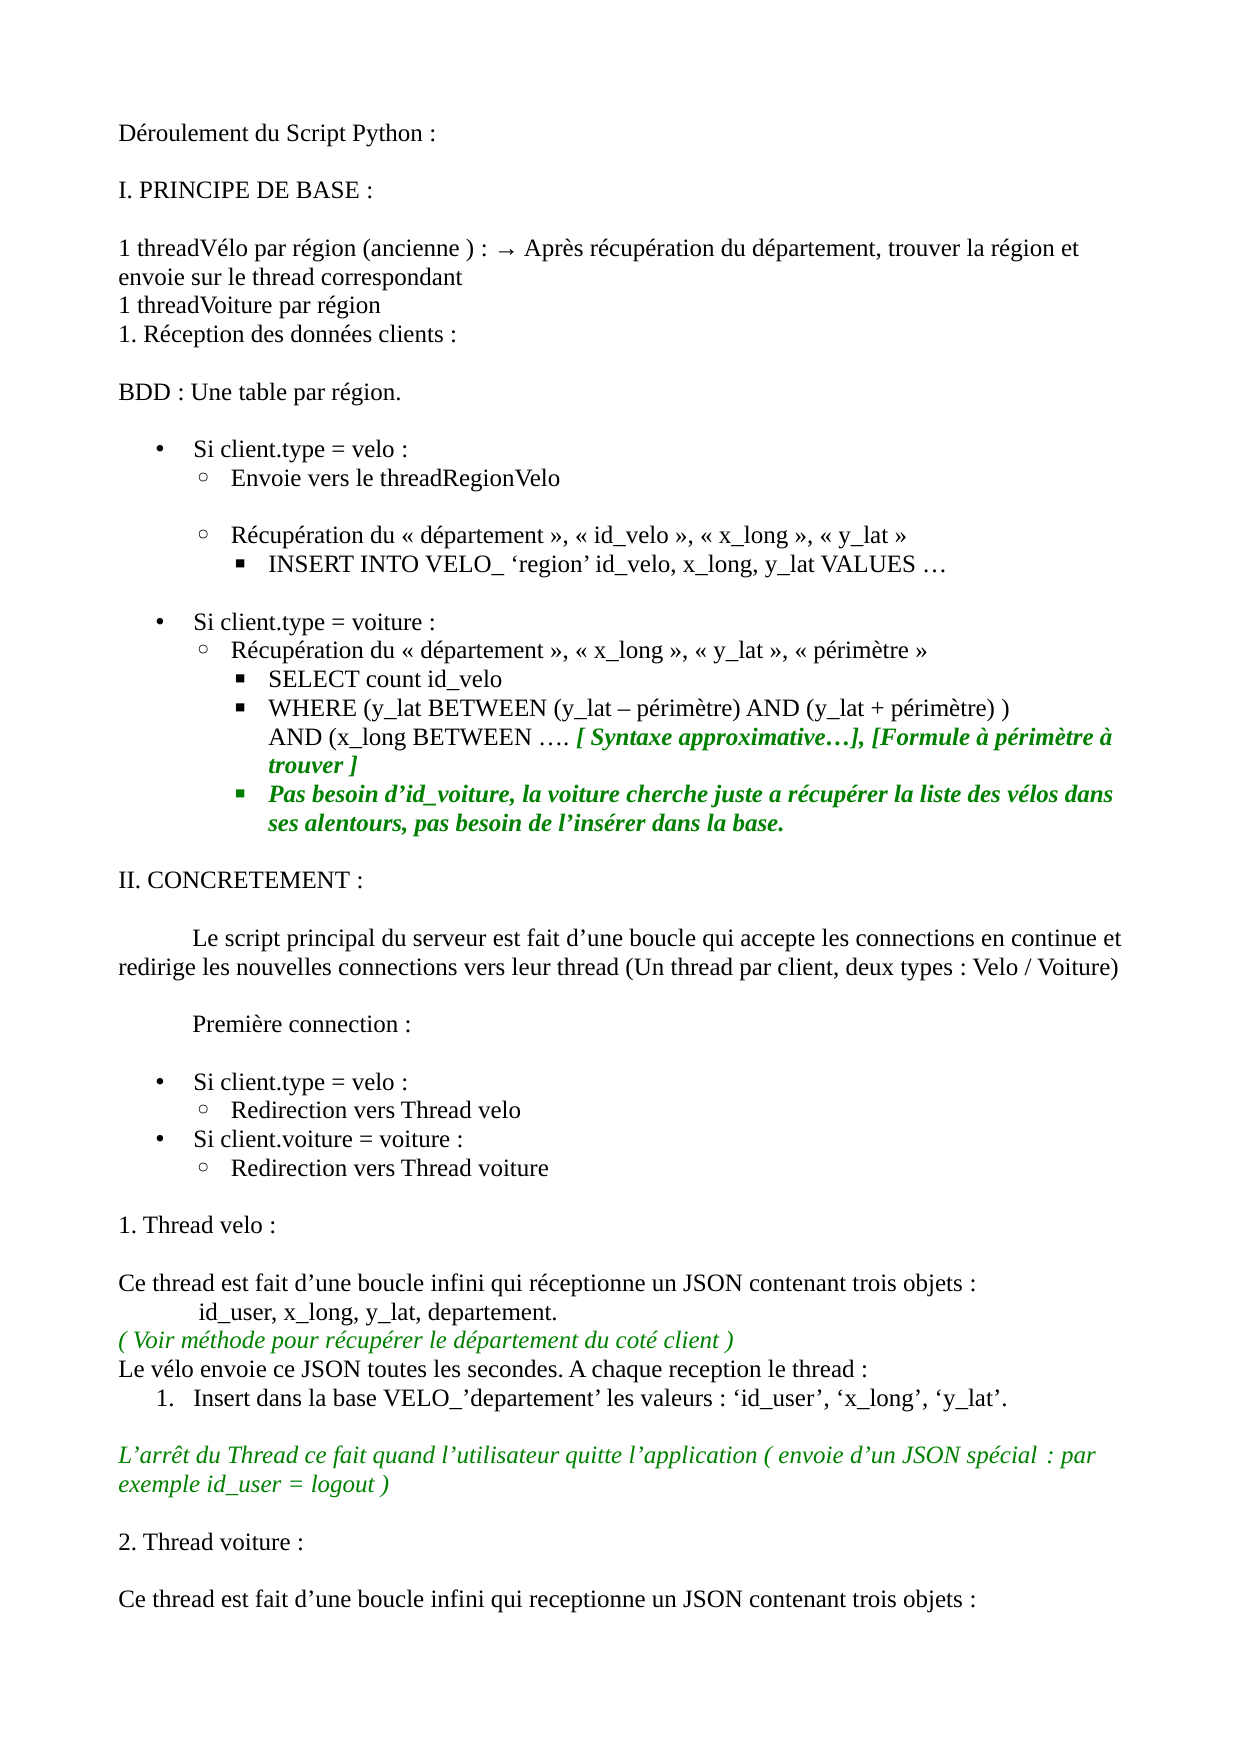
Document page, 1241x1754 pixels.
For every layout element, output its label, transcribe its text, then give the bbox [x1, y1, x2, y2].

text Le script principal du serveur est fait d’une boucle qui accepte les connections en continue et redirige les nouvelles connections vers leur thread (Un thread par client, deux types : Velo / Voiture) [118, 923, 1122, 981]
list Insert dans la base VELO_’departement’ les valeurs : ‘id_user’, ‘x_long’, ‘y_lat’. [156, 1383, 1122, 1412]
list Récupération du « département », « id_velo », « x_long », « y_lat » [193, 521, 1122, 549]
list Redirection vers Thread velo [193, 1096, 1122, 1124]
list Envoie vers le threadRegionVelo [193, 463, 1122, 492]
list Redirection vers Thread voiture [193, 1153, 1122, 1182]
list Récupération du « département », « x_long », « y_lat », « périmètre » [193, 636, 1122, 664]
text 1. Thread velo : [118, 1211, 1122, 1239]
list INSERT INTO VELO_ ‘region’ id_velo, x_long, y_lat VALUES … [231, 549, 1122, 578]
text Déroulement du Script Python : [118, 118, 1122, 147]
text BDD : Une table par région. [118, 377, 1122, 406]
text Le vélo envoie ce JSON toutes les secondes. A chaque reception le thread : [118, 1354, 1122, 1383]
text 1. Réception des données clients : [118, 319, 1122, 348]
text Première connection : [118, 1009, 1122, 1038]
text Ce thread est fait d’une boucle infini qui receptionne un JSON contenant trois objets : [118, 1584, 1122, 1613]
text id_user, x_long, y_lat, departement. [118, 1297, 1122, 1326]
text I. PRINCIPE DE BASE : [118, 176, 1122, 204]
list WHERE (y_lat BETWEEN (y_lat – périmètre) AND (y_lat + périmètre) ) [231, 693, 1122, 722]
list Pas besoin d’id_voiture, la voiture cherche juste a récupérer la liste des vélos dans ses alentours, pas besoin de l’insérer dans la base. [231, 779, 1122, 837]
list SELECT count id_velo [231, 664, 1122, 693]
text 2. Thread voiture : [118, 1527, 1122, 1556]
text Ce thread est fait d’une boucle infini qui réceptionne un JSON contenant trois objets : [118, 1268, 1122, 1297]
list AND (x_long BETWEEN …. [ Syntaxe approximative…], [Formule à périmètre à trouver ] [231, 722, 1122, 779]
text L’arrêt du Thread ce fait quand l’utilisateur quitte l’application ( envoie d’un JSON spécial : par exemple id_user = logout ) [118, 1441, 1122, 1498]
list Si client.voiture = voiture : [156, 1124, 1122, 1153]
list Si client.type = velo : [156, 434, 1122, 463]
text II. CONCRETEMENT : [118, 866, 1122, 894]
list Si client.type = voiture : [156, 607, 1122, 636]
text 1 threadVélo par région (ancienne ) : → Après récupération du département, trouver la région et envoie sur le thread correspondant [118, 233, 1122, 291]
text ( Voir méthode pour récupérer le département du coté client ) [118, 1326, 1122, 1354]
list Si client.type = velo : [156, 1067, 1122, 1096]
text 1 threadVoiture par région [118, 291, 1122, 319]
